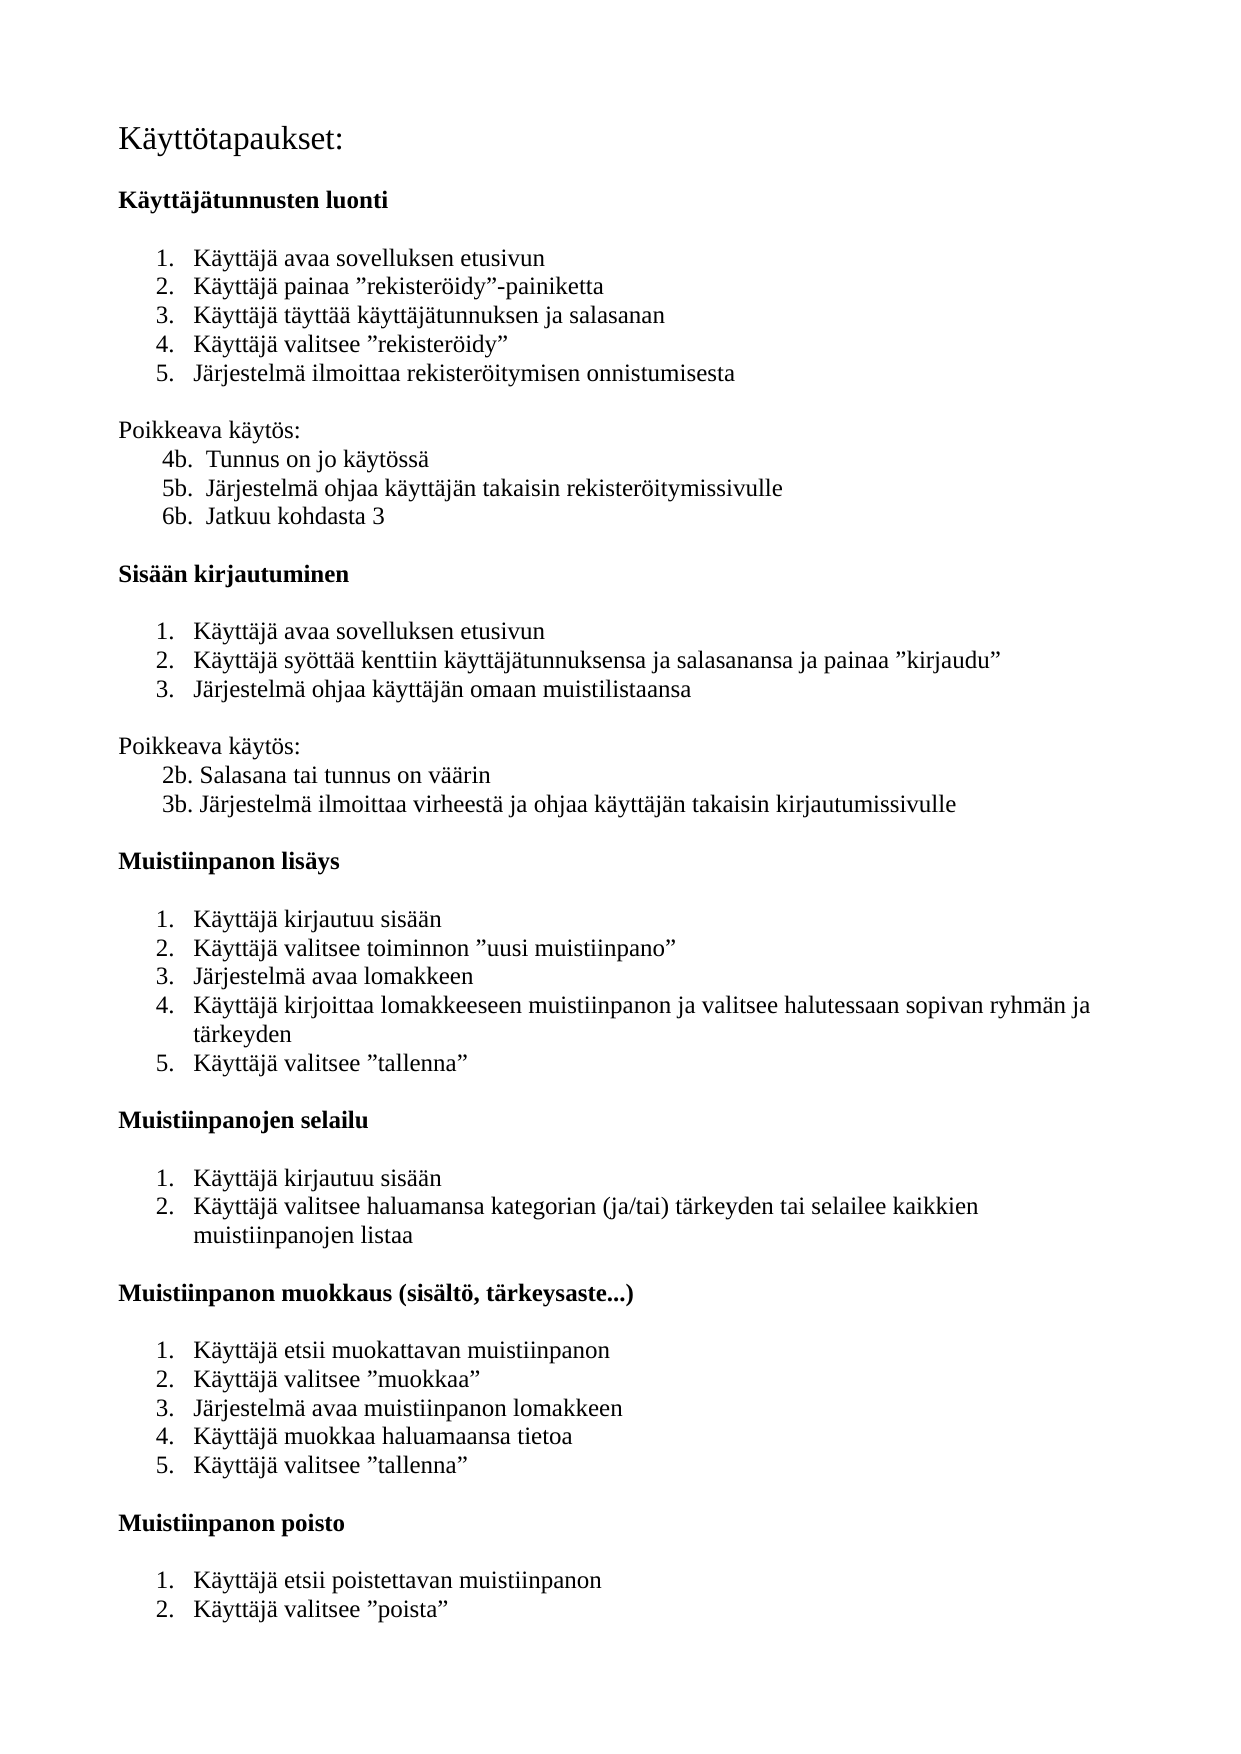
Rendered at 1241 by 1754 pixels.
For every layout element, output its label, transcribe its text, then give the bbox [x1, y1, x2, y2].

list Järjestelmä ilmoittaa rekisteröitymisen onnistumisesta [156, 358, 1122, 386]
list Käyttäjä etsii muokattavan muistiinpanon [156, 1335, 1122, 1364]
list Käyttäjä kirjautuu sisään [156, 904, 1122, 933]
list Käyttäjä kirjautuu sisään [156, 1163, 1122, 1191]
text Muistiinpanojen selailu [118, 1105, 1122, 1134]
list Käyttäjä muokkaa haluamaansa tietoa [156, 1421, 1122, 1450]
list Käyttäjä valitsee ”rekisteröidy” [156, 329, 1122, 358]
list Käyttäjä avaa sovelluksen etusivun [156, 243, 1122, 271]
list Käyttäjä valitsee haluamansa kategorian (ja/tai) tärkeyden tai selailee kaikkien muistiinpanojen listaa [156, 1191, 1122, 1249]
list Järjestelmä ohjaa käyttäjän omaan muistilistaansa [156, 674, 1122, 703]
text Käyttötapaukset: [118, 118, 1122, 156]
text Muistiinpanon lisäys [118, 846, 1122, 875]
text Muistiinpanon muokkaus (sisältö, tärkeysaste...) [118, 1278, 1122, 1306]
list Järjestelmä avaa muistiinpanon lomakkeen [156, 1393, 1122, 1421]
text Muistiinpanon poisto [118, 1508, 1122, 1536]
text Poikkeava käytös: [118, 731, 1122, 760]
text Käyttäjätunnusten luonti [118, 185, 1122, 214]
list Käyttäjä valitsee ”poista” [156, 1594, 1122, 1623]
list Järjestelmä avaa lomakkeen [156, 961, 1122, 990]
text 5b. Järjestelmä ohjaa käyttäjän takaisin rekisteröitymissivulle [118, 473, 1122, 501]
list Käyttäjä kirjoittaa lomakkeeseen muistiinpanon ja valitsee halutessaan sopivan ryhmän ja tärkeyden [156, 990, 1122, 1048]
text 2b. Salasana tai tunnus on väärin [118, 760, 1122, 789]
list Käyttäjä valitsee ”tallenna” [156, 1048, 1122, 1076]
list Käyttäjä täyttää käyttäjätunnuksen ja salasanan [156, 300, 1122, 329]
list Käyttäjä etsii poistettavan muistiinpanon [156, 1565, 1122, 1594]
text 4b. Tunnus on jo käytössä [118, 444, 1122, 473]
list Käyttäjä avaa sovelluksen etusivun [156, 616, 1122, 645]
list Käyttäjä syöttää kenttiin käyttäjätunnuksensa ja salasanansa ja painaa ”kirjaudu” [156, 645, 1122, 674]
list Käyttäjä painaa ”rekisteröidy”-painiketta [156, 271, 1122, 300]
text Poikkeava käytös: [118, 415, 1122, 444]
text Sisään kirjautuminen [118, 559, 1122, 588]
list Käyttäjä valitsee toiminnon ”uusi muistiinpano” [156, 933, 1122, 961]
text 3b. Järjestelmä ilmoittaa virheestä ja ohjaa käyttäjän takaisin kirjautumissivulle [118, 789, 1122, 818]
list Käyttäjä valitsee ”tallenna” [156, 1450, 1122, 1479]
text 6b. Jatkuu kohdasta 3 [118, 501, 1122, 530]
list Käyttäjä valitsee ”muokkaa” [156, 1364, 1122, 1393]
